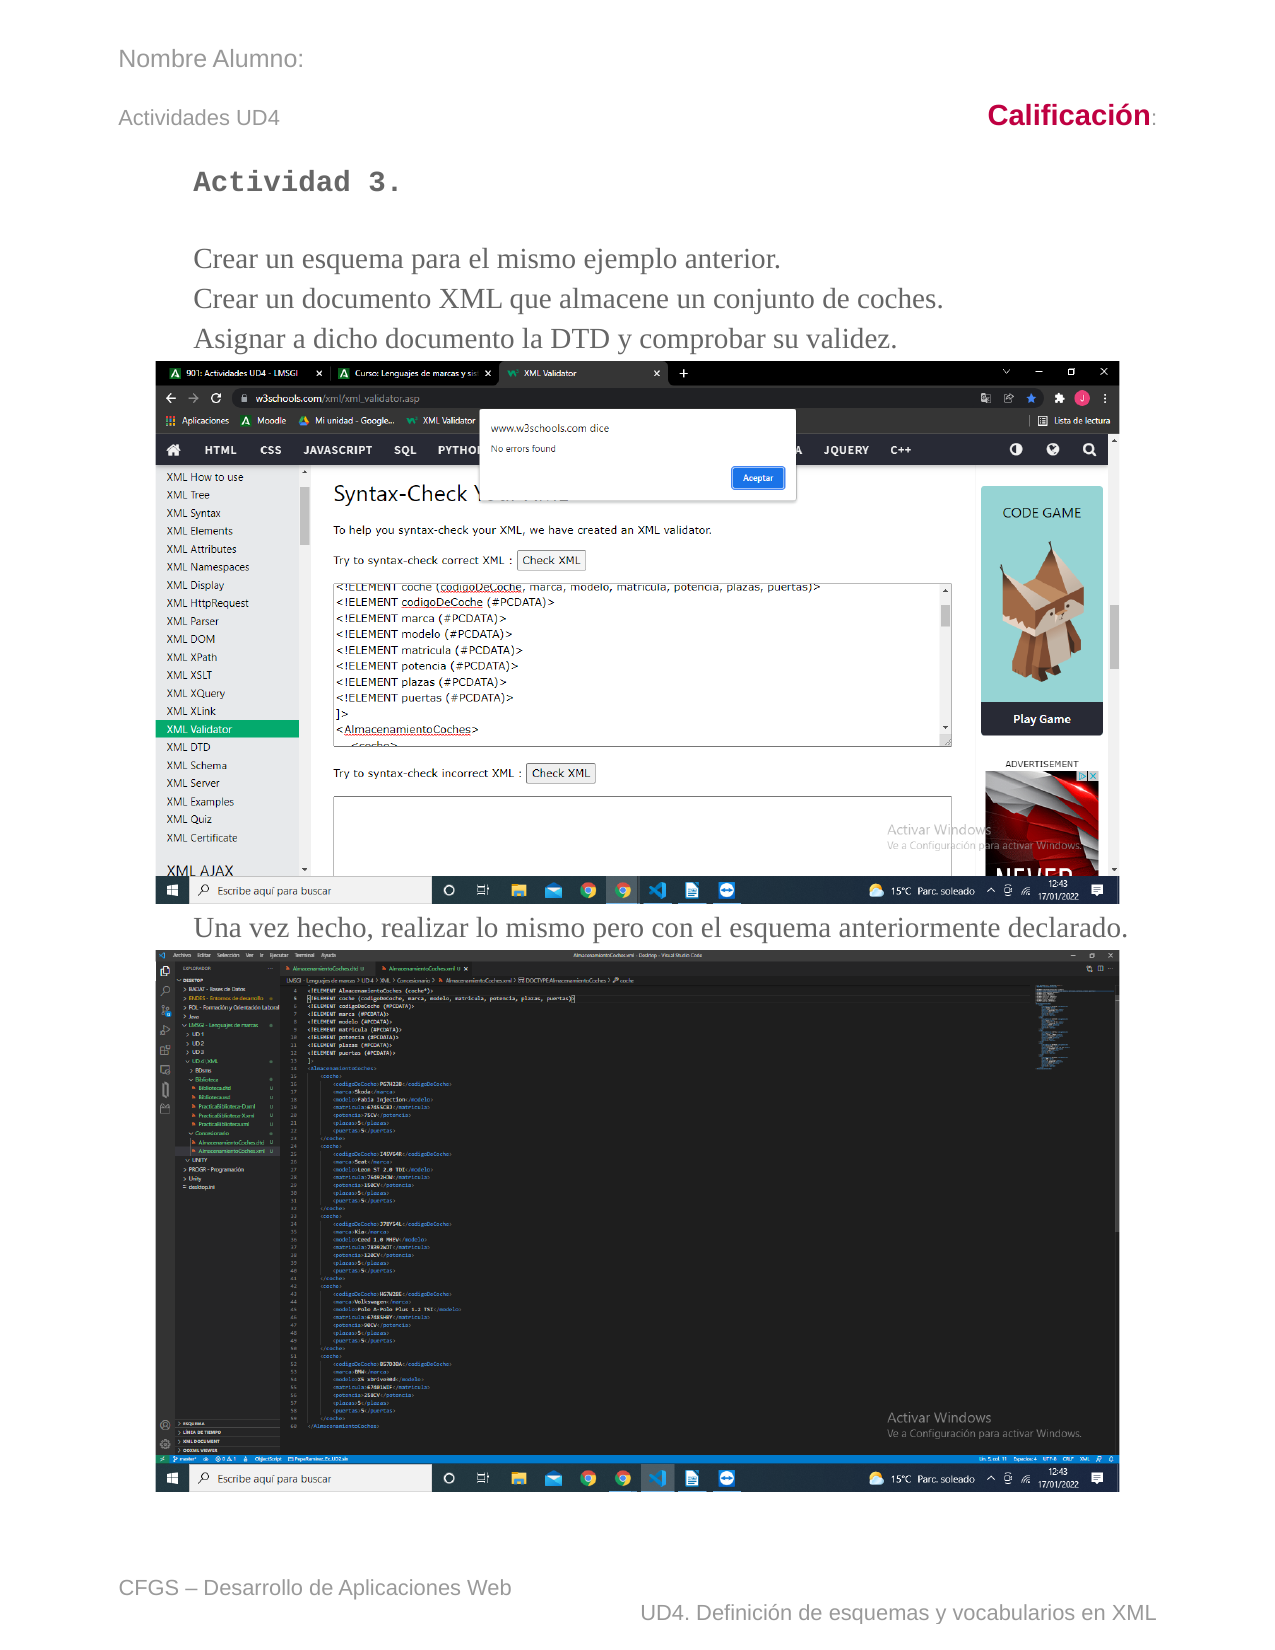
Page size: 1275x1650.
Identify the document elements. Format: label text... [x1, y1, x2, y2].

picture [155, 361, 1120, 904]
text Asignar a dicho documento la DTD y comprobar su validez. [118, 321, 1157, 355]
text Crear un documento XML que almacene un conjunto de coches. [193, 281, 1157, 314]
subtitle Actividad 3. [193, 167, 1157, 201]
text Una vez hecho, realizar lo mismo pero con el esquema anteriormente declarado. [193, 402, 1157, 943]
text Crear un esquema para el mismo ejemplo anterior. [193, 241, 1157, 274]
picture [155, 950, 1120, 1492]
